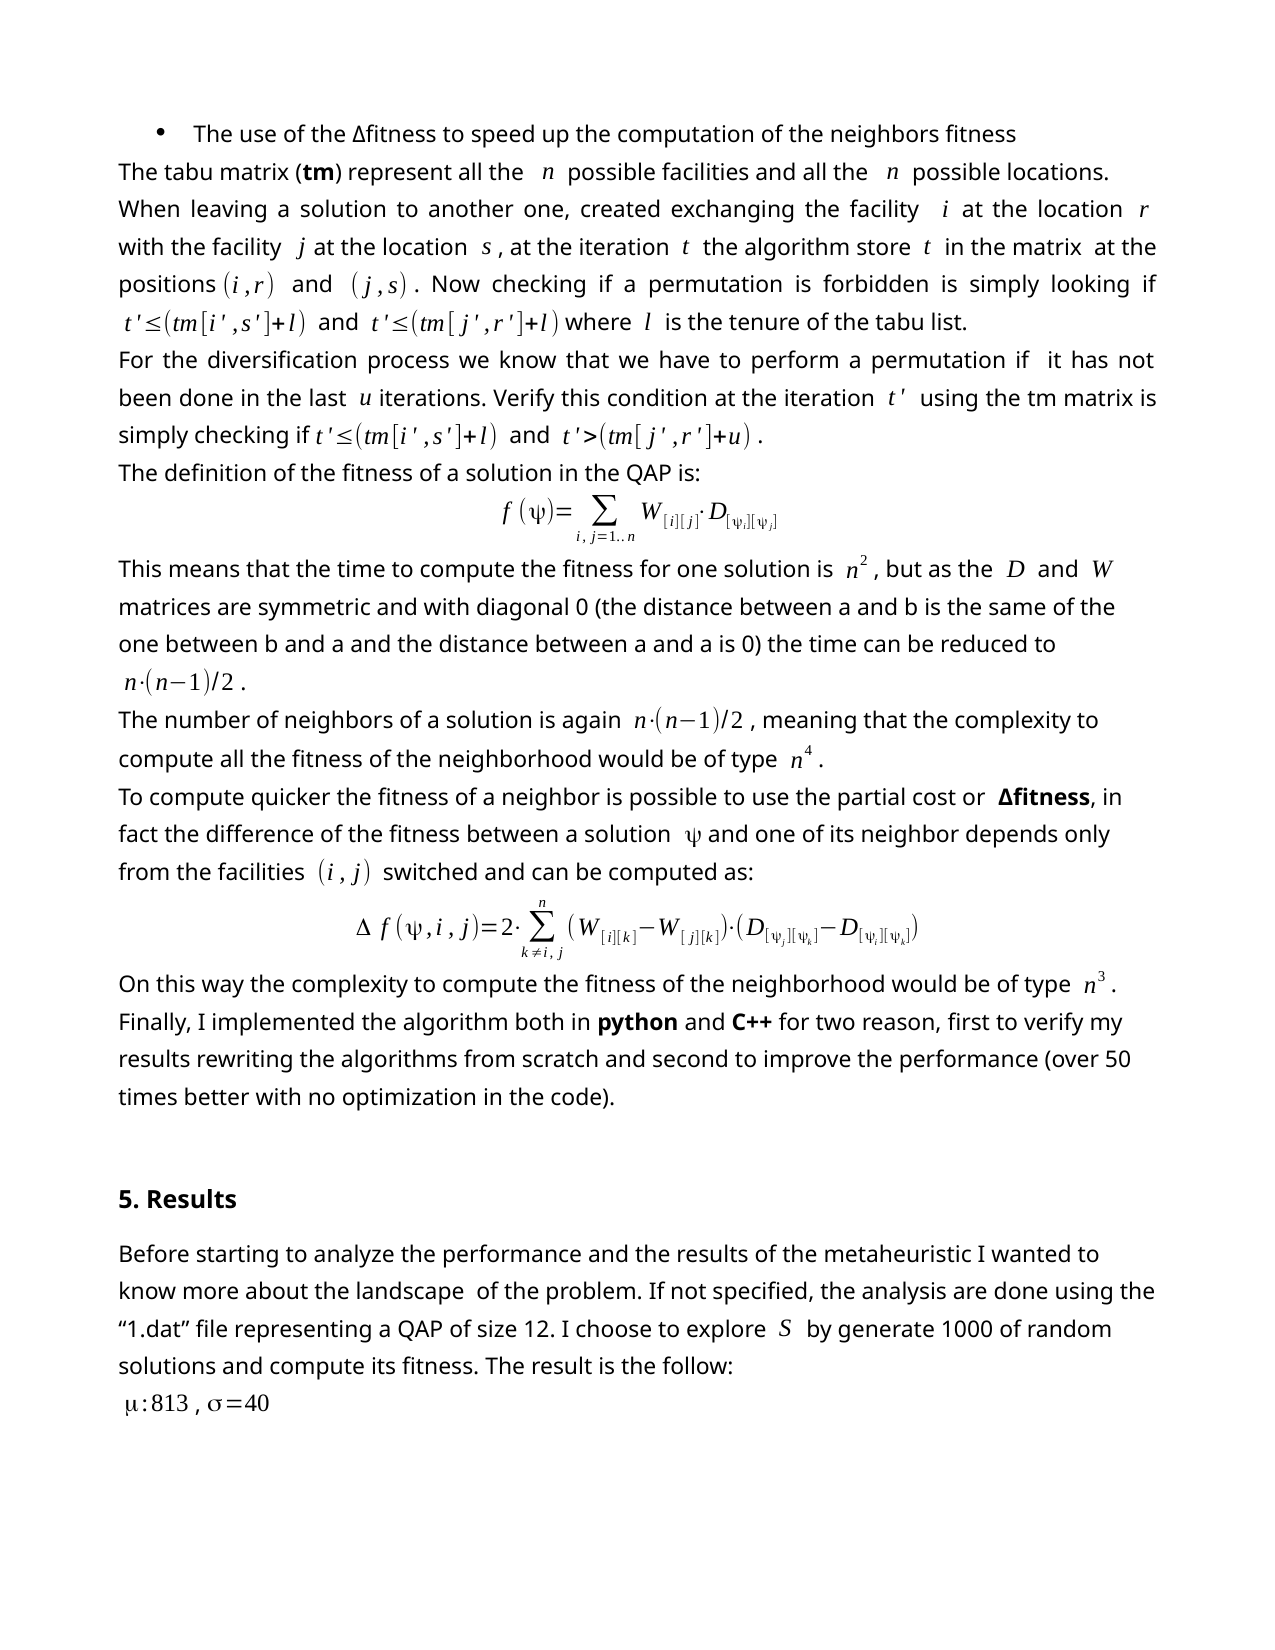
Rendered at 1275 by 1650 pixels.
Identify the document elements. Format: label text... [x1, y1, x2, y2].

text Finally, I implemented the algorithm both in python and C++ for two reason, first to verify my results rewriting the algorithms from scratch and second to improve the performance (over 50 times better with no optimization in the code). [118, 1006, 1157, 1112]
text 5. Results [118, 1182, 1157, 1216]
text When leaving a solution to another one, created exchanging the facility at the location with the facility at the location , at the iteration the algorithm store in the matrix at the positions and . Now checking if a permutation is forbidden is simply looking if and where is the tenure of the tabu list. [118, 193, 1157, 338]
text For the diversification process we know that we have to perform a permutation if it has not been done in the last iterations. Verify this condition at the iteration using the tm matrix is simply checking if and . [118, 344, 1157, 451]
text , [118, 1387, 1157, 1419]
text To compute quicker the fitness of a neighbor is possible to use the partial cost or Δfitness, in fact the difference of the fitness between a solution and one of its neighbor depends only from the facilities switched and can be computed as: [118, 781, 1157, 887]
text The definition of the fitness of a solution in the QAP is: [118, 457, 1157, 488]
text The number of neighbors of a solution is again , meaning that the complexity to compute all the fitness of the neighborhood would be of type . [118, 704, 1157, 774]
text The tabu matrix (tm) represent all the possible facilities and all the possible locations. [118, 156, 1157, 187]
text This means that the time to compute the fitness for one solution is , but as the and matrices are symmetric and with diagonal 0 (the distance between a and b is the same of the one between b and a and the distance between a and a is 0) the time can be reduced to . [118, 552, 1157, 697]
list The use of the Δfitness to speed up the computation of the neighbors fitness [156, 118, 1157, 149]
text Before starting to analyze the performance and the results of the metaheuristic I wanted to know more about the landscape of the problem. If not specified, the analysis are done using the “1.dat” file representing a QAP of size 12. I choose to explore by generate 1000 of random solutions and compute its fitness. The result is the follow: [118, 1237, 1157, 1381]
text On this way the complexity to compute the fitness of the neighborhood would be of type . [118, 967, 1157, 1000]
